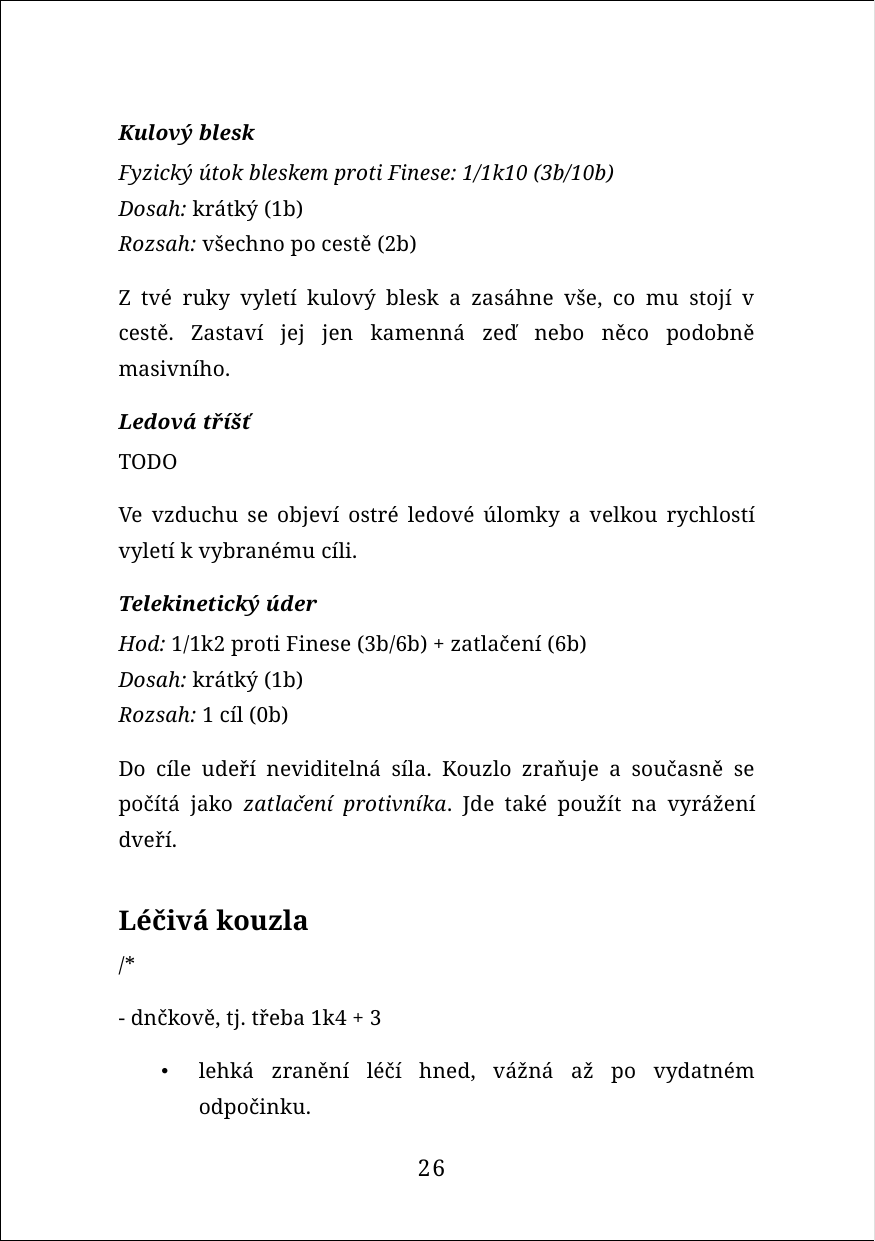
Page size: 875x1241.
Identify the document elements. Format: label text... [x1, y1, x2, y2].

subtitle Léčivá kouzla [118, 902, 756, 938]
subtitle Ledová tříšť [118, 407, 756, 435]
text Fyzický útok bleskem proti Finese: 1/1k10 (3b/10b) Dosah: krátký (1b) Rozsah: všechno po cestě (2b) [118, 158, 756, 258]
text Ve vzduchu se objeví ostré ledové úlomky a velkou rychlostí vyletí k vybranému cíli. [118, 500, 756, 564]
text /* [118, 950, 756, 979]
text Do cíle udeří neviditelná síla. Kouzlo zraňuje a současně se počítá jako zatlačení protivníka. Jde také použít na vyrážení dveří. [118, 754, 756, 853]
subtitle Telekinetický úder [118, 589, 756, 618]
list lehká zranění léčí hned, vážná až po vydatném odpočinku. [161, 1057, 756, 1121]
text TODO [118, 447, 756, 476]
text Hod: 1/1k2 proti Finese (3b/6b) + zatlačení (6b) Dosah: krátký (1b) Rozsah: 1 cíl (0b) [118, 629, 756, 729]
text - dnčkově, tj. třeba 1k4 + 3 [118, 1003, 756, 1032]
text Z tvé ruky vyletí kulový blesk a zasáhne vše, co mu stojí v cestě. Zastaví jej jen kamenná zeď nebo něco podobně masivního. [118, 283, 756, 382]
subtitle Kulový blesk [118, 118, 756, 147]
